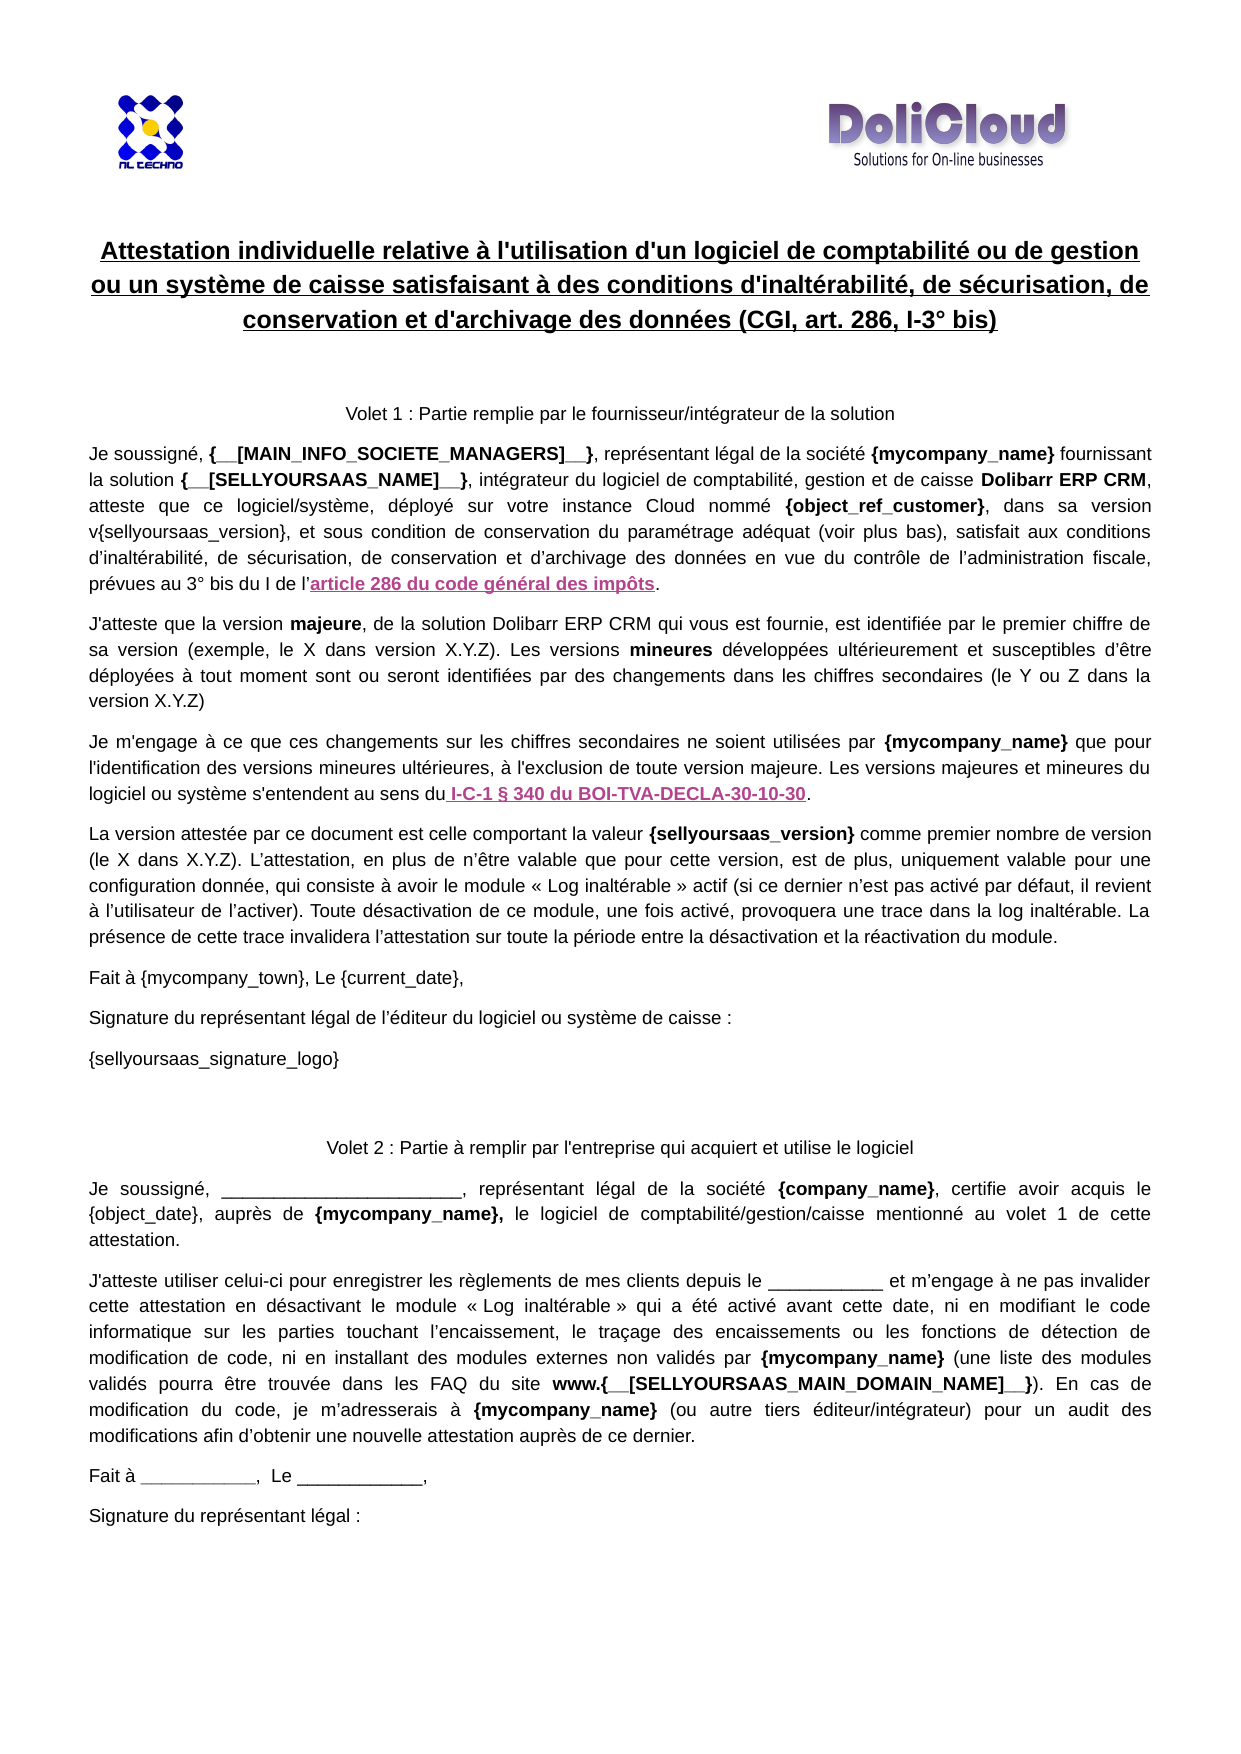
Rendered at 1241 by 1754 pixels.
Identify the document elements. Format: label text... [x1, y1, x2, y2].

text Je soussigné, {__[MAIN_INFO_SOCIETE_MANAGERS]__}, représentant légal de la société {mycompany_name} fournissant la solution {__[SELLYOURSAAS_NAME]__}, intégrateur du logiciel de comptabilité, gestion et de caisse Dolibarr ERP CRM, atteste que ce logiciel/système, déployé sur votre instance Cloud nommé {object_ref_customer}, dans sa version v{sellyoursaas_version}, et sous condition de conservation du paramétrage adéquat (voir plus bas), satisfait aux conditions d’inaltérabilité, de sécurisation, de conservation et d’archivage des données en vue du contrôle de l’administration fiscale, prévues au 3° bis du I de l’article 286 du code général des impôts. [88, 443, 1152, 594]
text Attestation individuelle relative à l'utilisation d'un logiciel de comptabilité ou de gestion ou un système de caisse satisfaisant à des conditions d'inaltérabilité, de sécurisation, de conservation et d'archivage des données (CGI, art. 286, I-3° bis) [88, 236, 1152, 333]
text Signature du représentant légal : [88, 1505, 1152, 1527]
text Je soussigné, _______________________, représentant légal de la société {company_name}, certifie avoir acquis le {object_date}, auprès de {mycompany_name}, le logiciel de comptabilité/gestion/caisse mentionné au volet 1 de cette attestation. [88, 1177, 1152, 1251]
text J'atteste que la version majeure, de la solution Dolibarr ERP CRM qui vous est fournie, est identifiée par le premier chiffre de sa version (exemple, le X dans version X.Y.Z). Les versions mineures développées ultérieurement et susceptibles d’être déployées à tout moment sont ou seront identifiées par des changements dans les chiffres secondaires (le Y ou Z dans la version X.Y.Z) [88, 613, 1152, 712]
text Fait à {mycompany_town}, Le {current_date}, [88, 967, 1152, 988]
text Volet 2 : Partie à remplir par l'entreprise qui acquiert et utilise le logiciel [88, 1137, 1152, 1158]
picture [115, 94, 186, 170]
text La version attestée par ce document est celle comportant la valeur {sellyoursaas_version} comme premier nombre de version (le X dans X.Y.Z). L’attestation, en plus de n’être valable que pour cette version, est de plus, uniquement valable pour une configuration donnée, qui consiste à avoir le module « Log inaltérable » actif (si ce dernier n’est pas activé par défaut, il revient à l’utilisateur de l’activer). Toute désactivation de ce module, une fois activé, provoquera une trace dans la log inaltérable. La présence de cette trace invalidera l’attestation sur toute la période entre la désactivation et la réactivation du module. [88, 823, 1152, 948]
text J'atteste utiliser celui-ci pour enregistrer les règlements de mes clients depuis le ___________ et m’engage à ne pas invalider cette attestation en désactivant le module « Log inaltérable » qui a été activé avant cette date, ni en modifiant le code informatique sur les parties touchant l’encaissement, le traçage des encaissements ou les fonctions de détection de modification de code, ni en installant des modules externes non validés par {mycompany_name} (une liste des modules validés pourra être trouvée dans les FAQ du site www.{__[SELLYOURSAAS_MAIN_DOMAIN_NAME]__}). En cas de modification du code, je m’adresserais à {mycompany_name} (ou autre tiers éditeur/intégrateur) pour un audit des modifications afin d’obtenir une nouvelle attestation auprès de ce dernier. [88, 1269, 1152, 1446]
text {sellyoursaas_signature_logo} [88, 1047, 1152, 1069]
text Je m'engage à ce que ces changements sur les chiffres secondaires ne soient utilisées par {mycompany_name} que pour l'identification des versions mineures ultérieures, à l'exclusion de toute version majeure. Les versions majeures et mineures du logiciel ou système s'entendent au sens du I-C-1 § 340 du BOI-TVA-DECLA-30-10-30. [88, 731, 1152, 804]
text Fait à ___________, Le ____________, [88, 1465, 1152, 1486]
text Volet 1 : Partie remplie par le fournisseur/intégrateur de la solution [88, 403, 1152, 424]
text Signature du représentant légal de l’éditeur du logiciel ou système de caisse : [88, 1007, 1152, 1028]
picture [815, 94, 1075, 175]
